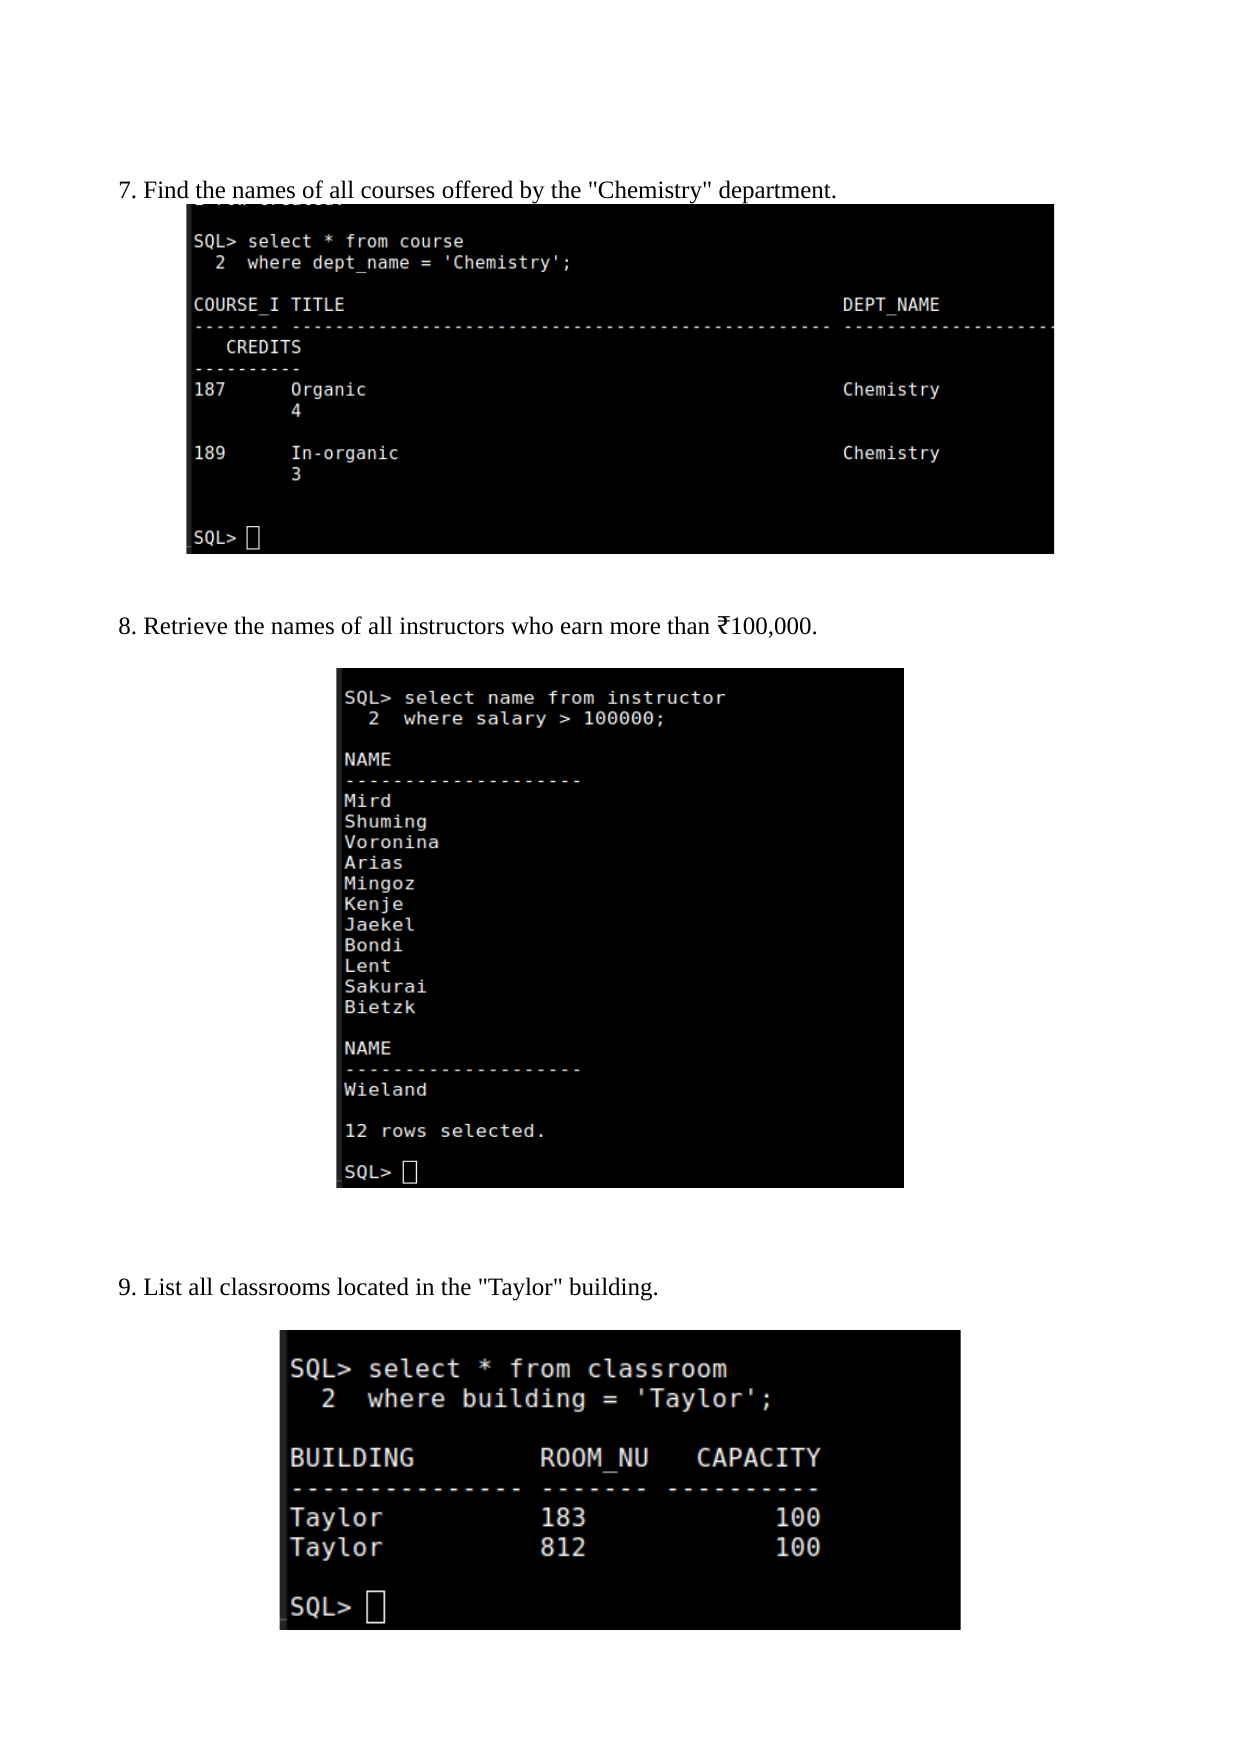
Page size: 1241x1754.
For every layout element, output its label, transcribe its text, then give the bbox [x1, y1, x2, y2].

text 9. List all classrooms located in the "Taylor" building. [118, 1272, 1122, 1301]
text 7. Find the names of all courses offered by the "Chemistry" department. [118, 176, 1122, 204]
picture [186, 204, 1055, 554]
picture [279, 1330, 961, 1630]
text 8. Retrieve the names of all instructors who earn more than ₹100,000. [118, 611, 1122, 640]
picture [336, 668, 904, 1188]
